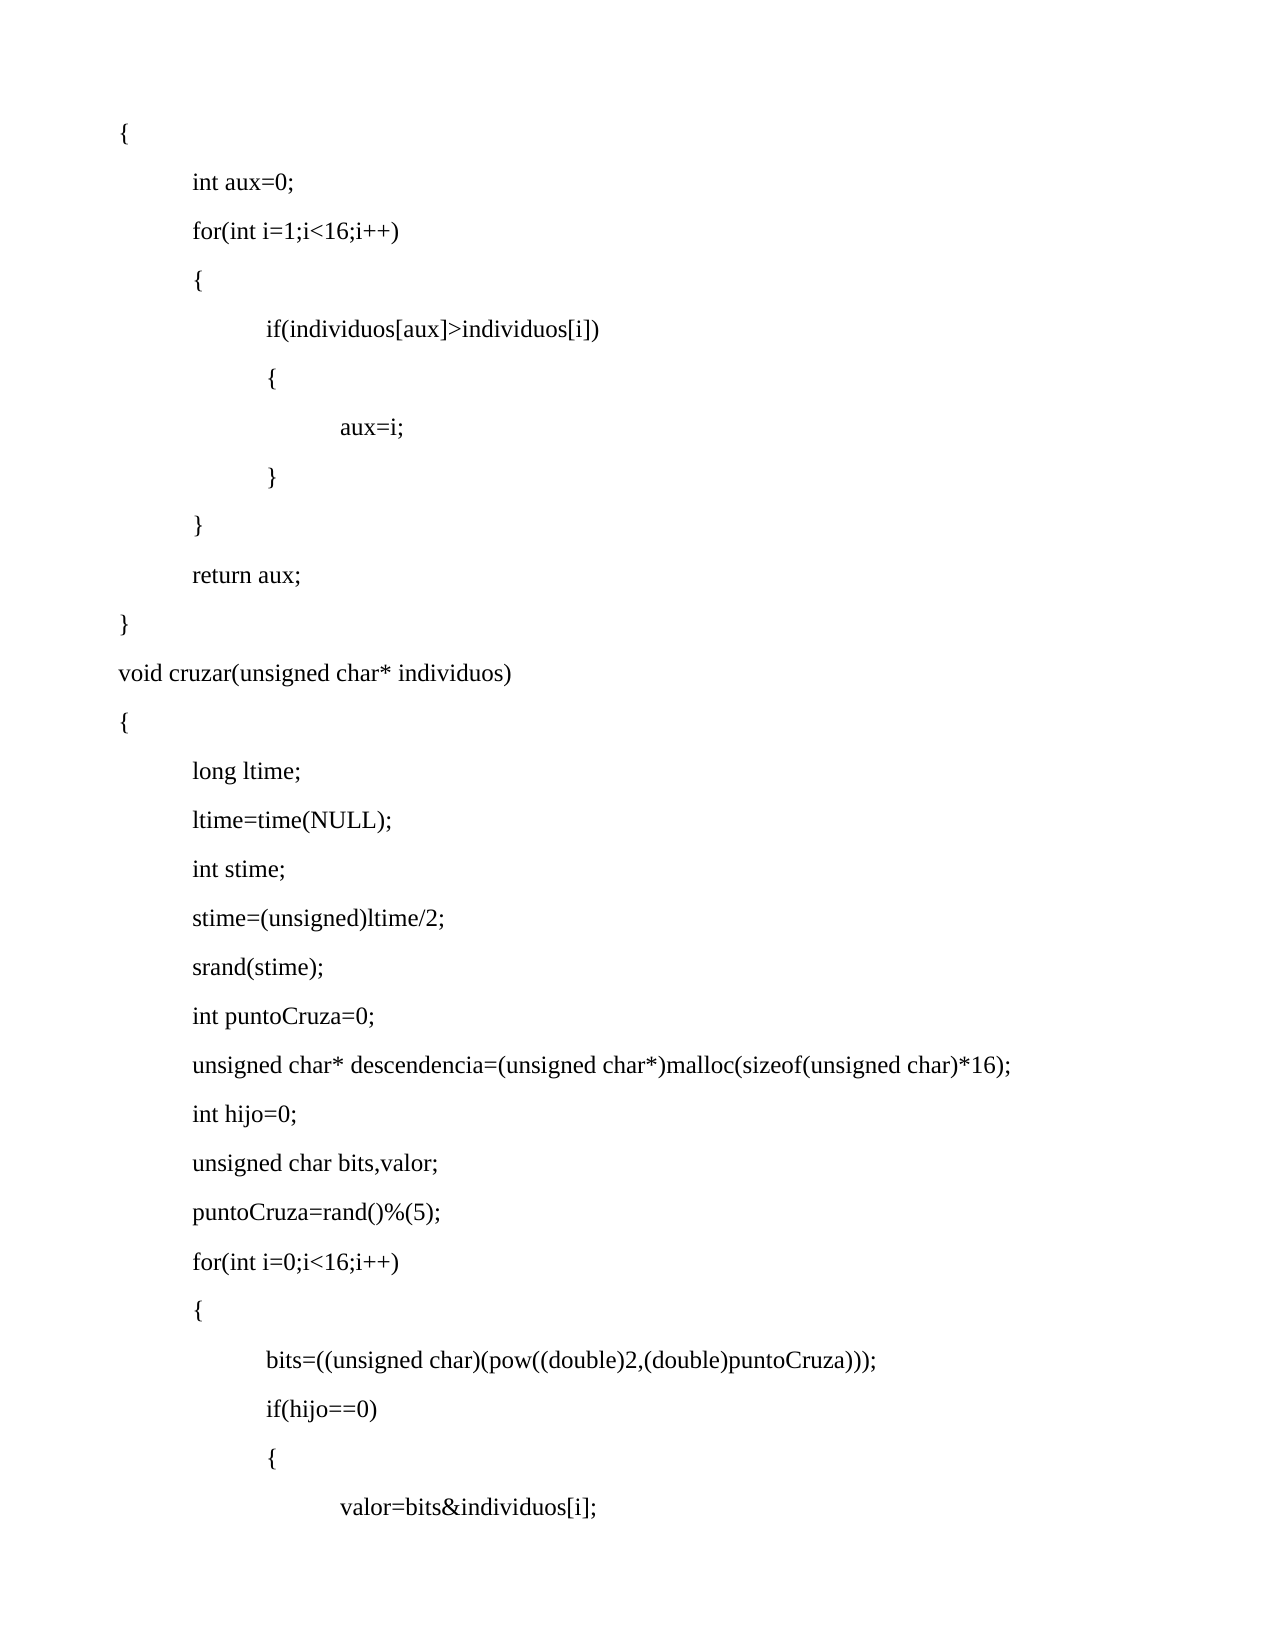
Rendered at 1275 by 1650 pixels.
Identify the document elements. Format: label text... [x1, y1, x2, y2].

text { [118, 707, 1157, 736]
text for(int i=1;i<16;i++) [118, 216, 1157, 245]
text long ltime; [118, 756, 1157, 785]
text valor=bits&individuos[i]; [118, 1492, 1157, 1521]
text for(int i=0;i<16;i++) [118, 1247, 1157, 1275]
text ltime=time(NULL); [118, 805, 1157, 834]
text } [118, 462, 1157, 490]
text { [118, 1296, 1157, 1324]
text { [118, 265, 1157, 294]
text if(individuos[aux]>individuos[i]) [118, 314, 1157, 343]
text void cruzar(unsigned char* individuos) [118, 658, 1157, 687]
text bits=((unsigned char)(pow((double)2,(double)puntoCruza))); [118, 1345, 1157, 1373]
text if(hijo==0) [118, 1394, 1157, 1422]
text { [118, 363, 1157, 392]
text int puntoCruza=0; [118, 1001, 1157, 1030]
text int hijo=0; [118, 1099, 1157, 1128]
text puntoCruza=rand()%(5); [118, 1197, 1157, 1226]
text unsigned char bits,valor; [118, 1148, 1157, 1177]
text srand(stime); [118, 952, 1157, 981]
text { [118, 1443, 1157, 1472]
text int aux=0; [118, 167, 1157, 196]
text } [118, 511, 1157, 539]
text stime=(unsigned)ltime/2; [118, 903, 1157, 932]
text } [118, 609, 1157, 637]
text return aux; [118, 560, 1157, 588]
text aux=i; [118, 412, 1157, 441]
text unsigned char* descendencia=(unsigned char*)malloc(sizeof(unsigned char)*16); [118, 1050, 1157, 1079]
text { [118, 118, 1157, 147]
text int stime; [118, 854, 1157, 883]
